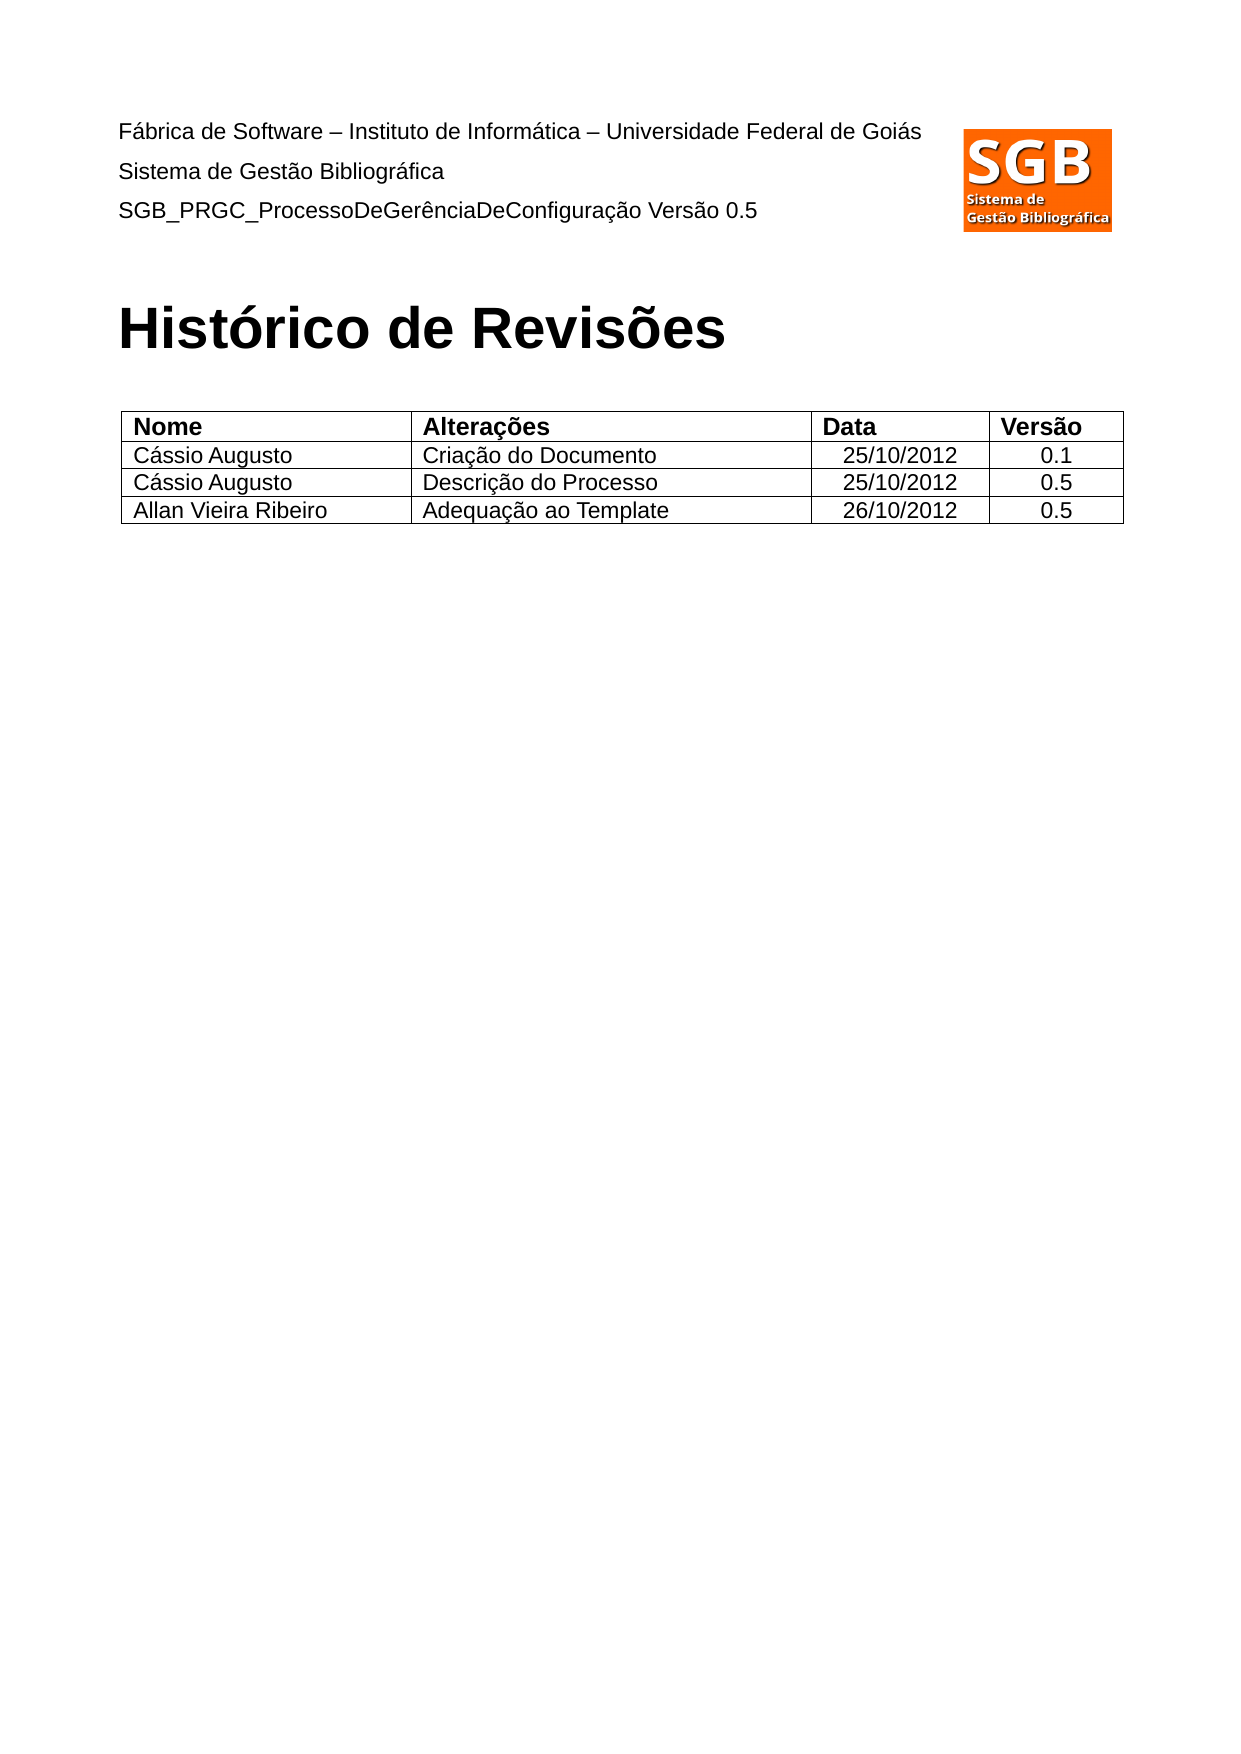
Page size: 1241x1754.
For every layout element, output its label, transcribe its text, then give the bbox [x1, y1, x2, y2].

table_header Alterações [412, 412, 811, 441]
table_header Versão [990, 412, 1123, 441]
text Histórico de Revisões [118, 294, 1122, 361]
table_cell Criação do Documento [412, 442, 811, 468]
table_header Nome [122, 412, 411, 441]
table_cell 25/10/2012 [812, 469, 989, 496]
table_cell 0.5 [990, 497, 1123, 523]
table_cell 0.5 [990, 469, 1123, 496]
table_cell Adequação ao Template [412, 497, 811, 523]
table_cell Descrição do Processo [412, 469, 811, 496]
table_cell 26/10/2012 [812, 497, 989, 523]
table_cell 0.1 [990, 442, 1123, 468]
table_cell Cássio Augusto [122, 469, 411, 496]
table_header Data [812, 412, 989, 441]
picture [963, 129, 1112, 232]
table_cell 25/10/2012 [812, 442, 989, 468]
table_cell Allan Vieira Ribeiro [122, 497, 411, 523]
table_cell Cássio Augusto [122, 442, 411, 468]
